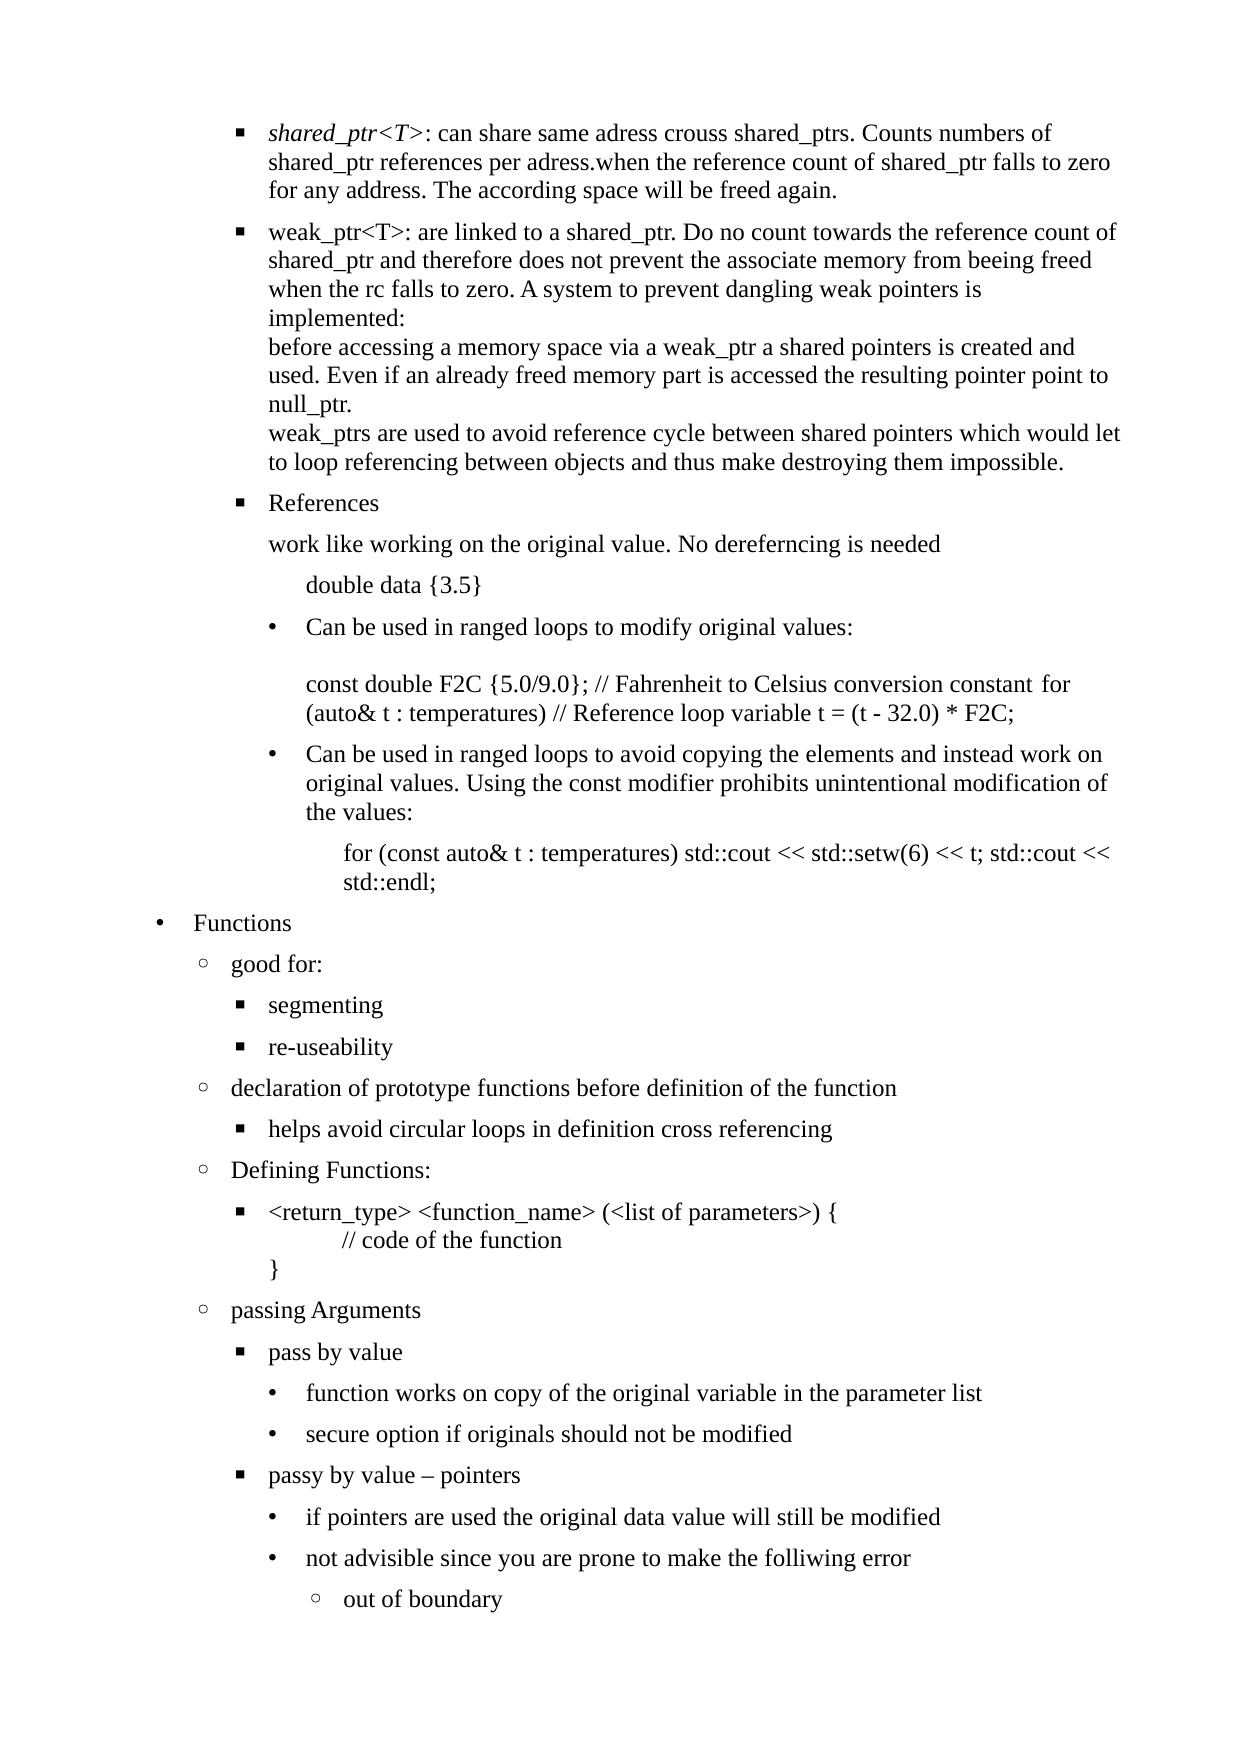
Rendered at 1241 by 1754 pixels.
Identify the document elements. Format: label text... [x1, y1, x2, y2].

list declaration of prototype functions before definition of the function [193, 1073, 1122, 1102]
list Can be used in ranged loops to modify original values: const double F2C {5.0/9.0}; // Fahrenheit to Celsius conversion constant for (auto& t : temperatures) // Reference loop variable t = (t - 32.0) * F2C; [268, 612, 1122, 727]
list Functions [156, 908, 1122, 937]
list Can be used in ranged loops to avoid copying the elements and instead work on original values. Using the const modifier prohibits unintentional modification of the values: [268, 739, 1122, 826]
list pass by value [231, 1337, 1122, 1366]
list References [231, 488, 1122, 517]
list for (const auto& t : temperatures) std::cout << std::setw(6) << t; std::cout << std::endl; [306, 838, 1122, 896]
list re-useability [231, 1032, 1122, 1061]
list work like working on the original value. No dereferncing is needed [231, 529, 1122, 558]
list weak_ptr<T>: are linked to a shared_ptr. Do no count towards the reference count of shared_ptr and therefore does not prevent the associate memory from beeing freed when the rc falls to zero. A system to prevent dangling weak pointers is implemented: before accessing a memory space via a weak_ptr a shared pointers is created and used. Even if an already freed memory part is accessed the resulting pointer point to null_ptr. weak_ptrs are used to avoid reference cycle between shared pointers which would let to loop referencing between objects and thus make destroying them impossible. [231, 217, 1122, 476]
list segmenting [231, 991, 1122, 1019]
list <return_type> <function_name> (<list of parameters>) { // code of the function } [231, 1197, 1122, 1283]
list good for: [193, 949, 1122, 978]
list not advisible since you are prone to make the folliwing error [268, 1543, 1122, 1572]
list out of boundary [306, 1584, 1122, 1613]
list shared_ptr<T>: can share same adress crouss shared_ptrs. Counts numbers of shared_ptr references per adress.when the reference count of shared_ptr falls to zero for any address. The according space will be freed again. [231, 118, 1122, 204]
list Defining Functions: [193, 1156, 1122, 1184]
list passy by value – pointers [231, 1461, 1122, 1489]
list helps avoid circular loops in definition cross referencing [231, 1114, 1122, 1143]
list function works on copy of the original variable in the parameter list [268, 1378, 1122, 1407]
list double data {3.5} [268, 571, 1122, 599]
list secure option if originals should not be modified [268, 1419, 1122, 1448]
list passing Arguments [193, 1296, 1122, 1324]
list if pointers are used the original data value will still be modified [268, 1502, 1122, 1531]
